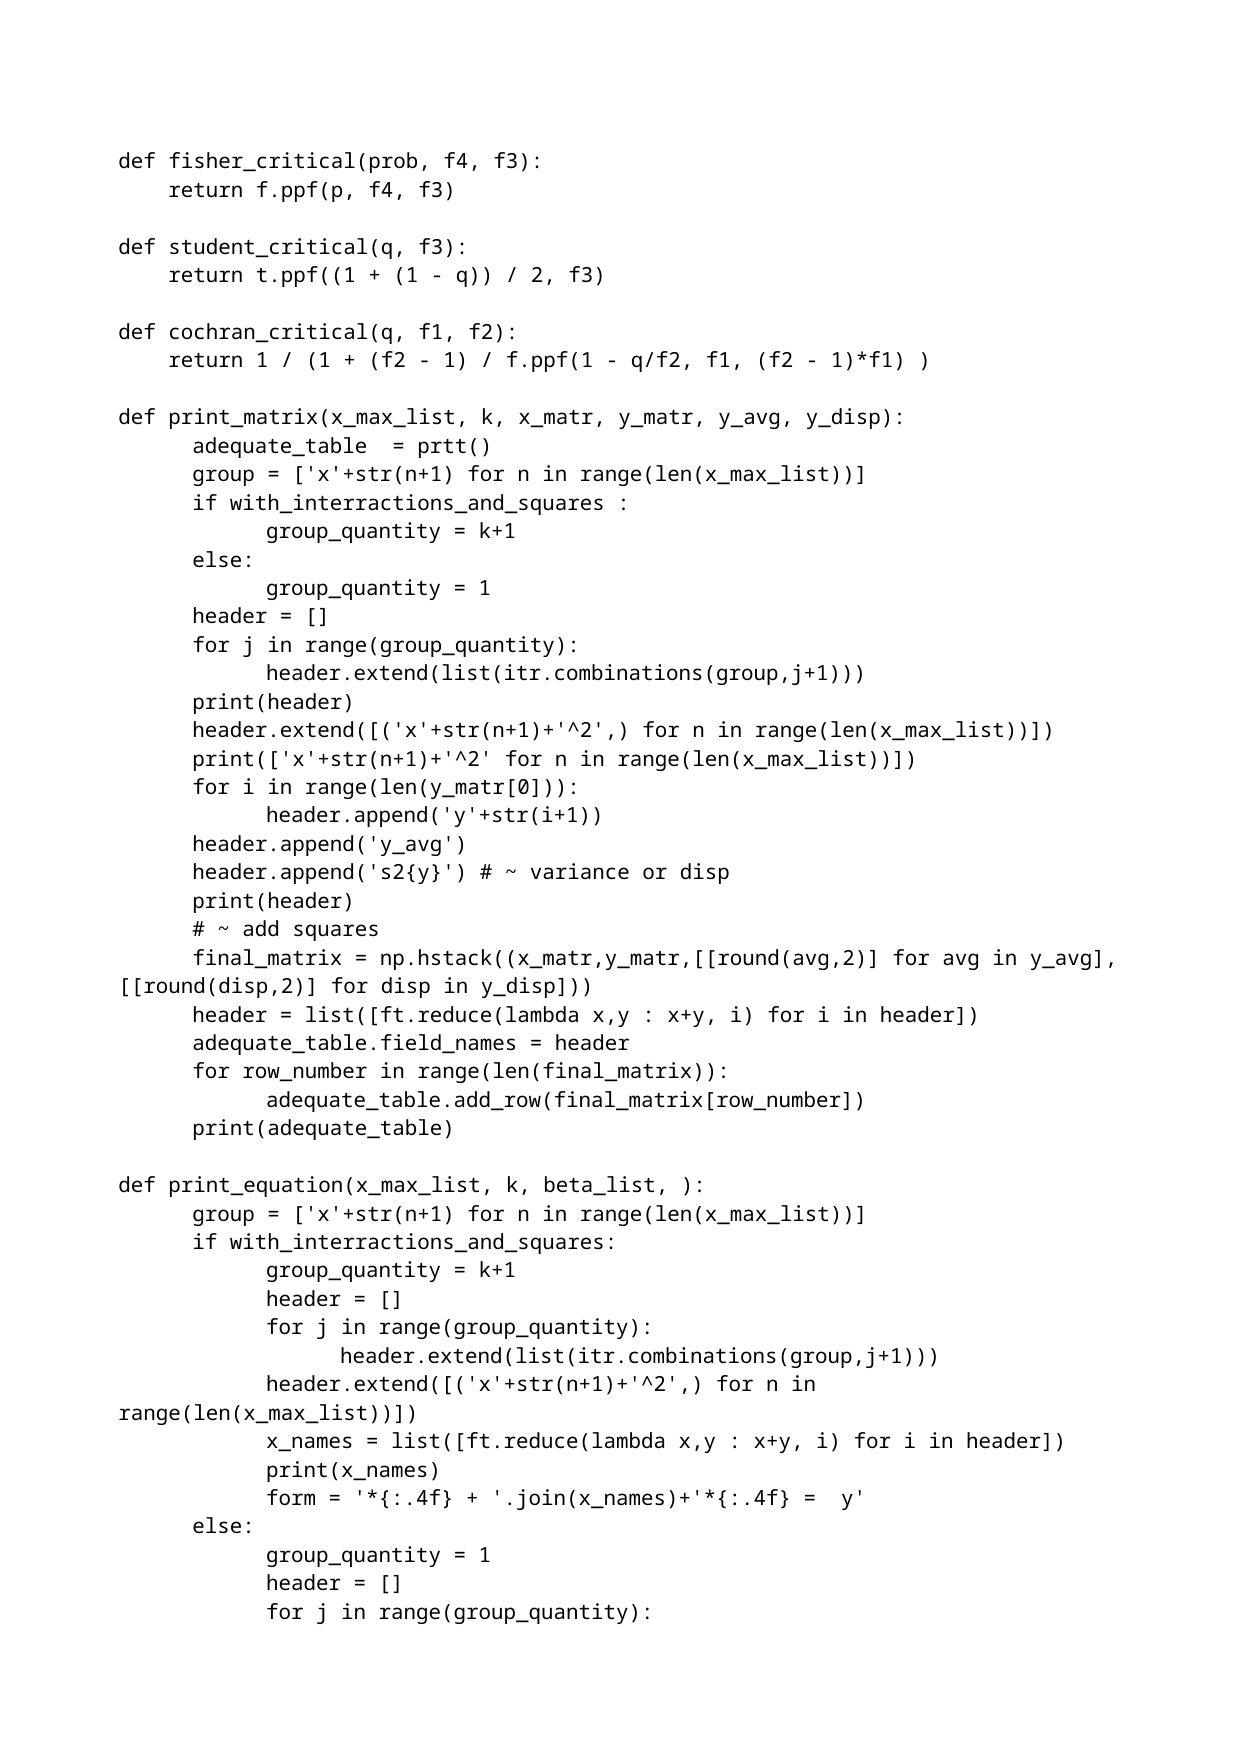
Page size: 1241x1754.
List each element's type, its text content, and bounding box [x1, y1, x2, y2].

text header.extend(list(itr.combinations(group,j+1))) [118, 658, 1122, 687]
text header.append('y_avg') [118, 829, 1122, 857]
text for row_number in range(len(final_matrix)): [118, 1057, 1122, 1085]
text header.append('s2{y}') # ~ variance or disp [118, 857, 1122, 886]
text def fisher_critical(prob, f4, f3): [118, 147, 1122, 175]
text for i in range(len(y_matr[0])): [118, 772, 1122, 801]
text adequate_table.add_row(final_matrix[row_number]) [118, 1085, 1122, 1113]
text for j in range(group_quantity): [118, 1597, 1122, 1625]
text adequate_table.field_names = header [118, 1028, 1122, 1057]
text return f.ppf(p, f4, f3) [118, 175, 1122, 203]
text adequate_table = prtt() [118, 431, 1122, 459]
text form = '*{:.4f} + '.join(x_names)+'*{:.4f} = y' [118, 1483, 1122, 1512]
text # ~ add squares [118, 914, 1122, 943]
text def student_critical(q, f3): [118, 232, 1122, 260]
text if with_interractions_and_squares : [118, 488, 1122, 516]
text header.extend([('x'+str(n+1)+'^2',) for n in range(len(x_max_list))]) [118, 1369, 1122, 1426]
text header = [] [118, 1568, 1122, 1597]
text header = [] [118, 602, 1122, 630]
text print(header) [118, 886, 1122, 914]
text def cochran_critical(q, f1, f2): [118, 317, 1122, 346]
text group_quantity = 1 [118, 573, 1122, 602]
text group_quantity = 1 [118, 1540, 1122, 1568]
text group = ['x'+str(n+1) for n in range(len(x_max_list))] [118, 1199, 1122, 1227]
text def print_equation(x_max_list, k, beta_list, ): [118, 1170, 1122, 1199]
text header = list([ft.reduce(lambda x,y : x+y, i) for i in header]) [118, 1000, 1122, 1028]
text group_quantity = k+1 [118, 1256, 1122, 1284]
text for j in range(group_quantity): [118, 630, 1122, 658]
text if with_interractions_and_squares: [118, 1227, 1122, 1256]
text group = ['x'+str(n+1) for n in range(len(x_max_list))] [118, 459, 1122, 488]
text return t.ppf((1 + (1 - q)) / 2, f3) [118, 260, 1122, 289]
text header = [] [118, 1284, 1122, 1312]
text final_matrix = np.hstack((x_matr,y_matr,[[round(avg,2)] for avg in y_avg],[[round(disp,2)] for disp in y_disp])) [118, 943, 1122, 1000]
text x_names = list([ft.reduce(lambda x,y : x+y, i) for i in header]) [118, 1426, 1122, 1455]
text for j in range(group_quantity): [118, 1312, 1122, 1341]
text group_quantity = k+1 [118, 516, 1122, 545]
text print(['x'+str(n+1)+'^2' for n in range(len(x_max_list))]) [118, 744, 1122, 772]
text print(header) [118, 687, 1122, 715]
text else: [118, 545, 1122, 573]
text print(adequate_table) [118, 1113, 1122, 1142]
text return 1 / (1 + (f2 - 1) / f.ppf(1 - q/f2, f1, (f2 - 1)*f1) ) [118, 346, 1122, 374]
text else: [118, 1512, 1122, 1540]
text header.append('y'+str(i+1)) [118, 801, 1122, 829]
text def print_matrix(x_max_list, k, x_matr, y_matr, y_avg, y_disp): [118, 402, 1122, 431]
text header.extend([('x'+str(n+1)+'^2',) for n in range(len(x_max_list))]) [118, 715, 1122, 744]
text header.extend(list(itr.combinations(group,j+1))) [118, 1341, 1122, 1369]
text print(x_names) [118, 1455, 1122, 1483]
